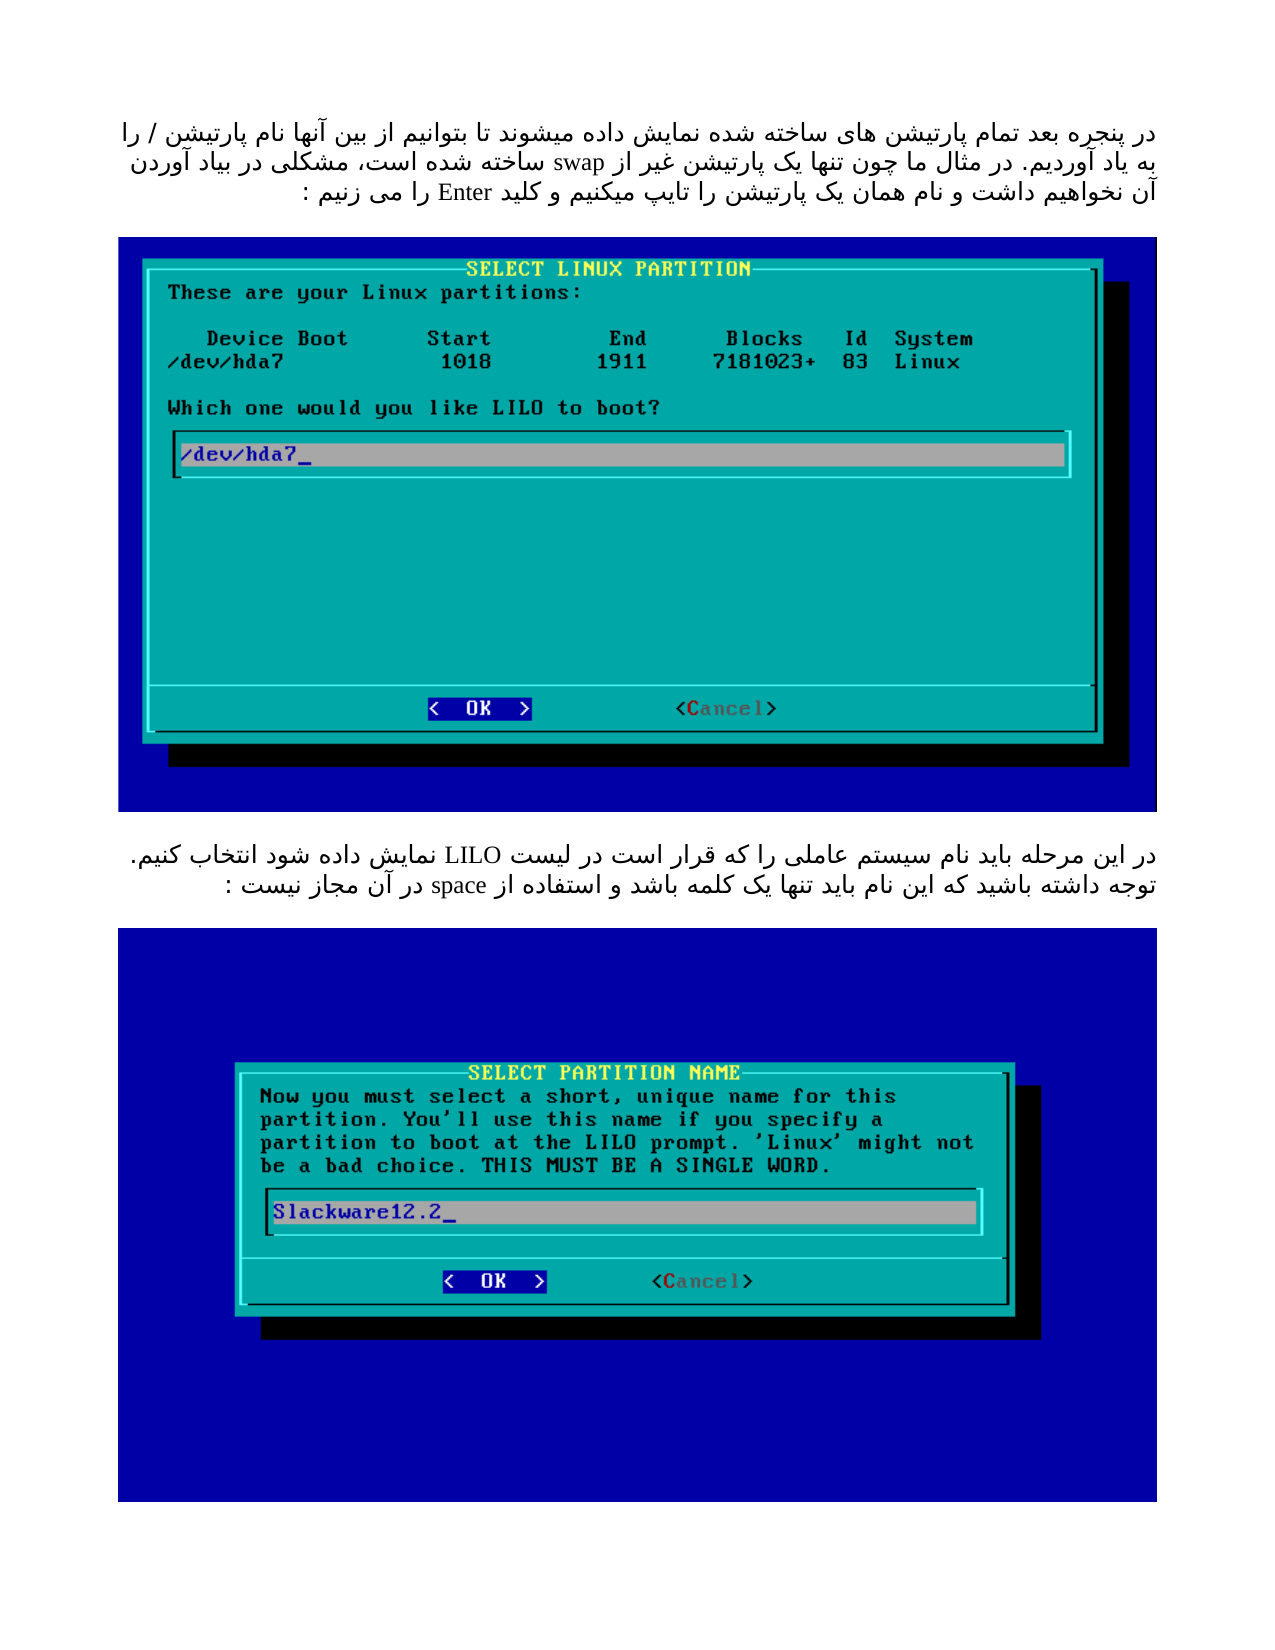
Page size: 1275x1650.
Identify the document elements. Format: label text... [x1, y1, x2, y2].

picture [118, 928, 1157, 1502]
text در پنجره بعد تمام پارتیشن های ساخته شده نمایش داده میشوند تا بتوانیم از بین آنها نام پارتیشن / را به یاد آوردیم. در مثال ما چون تنها یک پارتیشن غیر از swap ساخته شده است، مشکلی در بیاد آوردن آن نخواهیم داشت و نام همان یک پارتیشن را تایپ میکنیم و کلید Enter را می زنیم : [118, 118, 1157, 206]
text در این مرحله باید نام سیستم عاملی را که قرار است در لیست LILO نمایش داده شود انتخاب کنیم. توجه داشته باشید که این نام باید تنها یک کلمه باشد و استفاده از space در آن مجاز نیست : [118, 841, 1157, 899]
picture [118, 237, 1157, 812]
